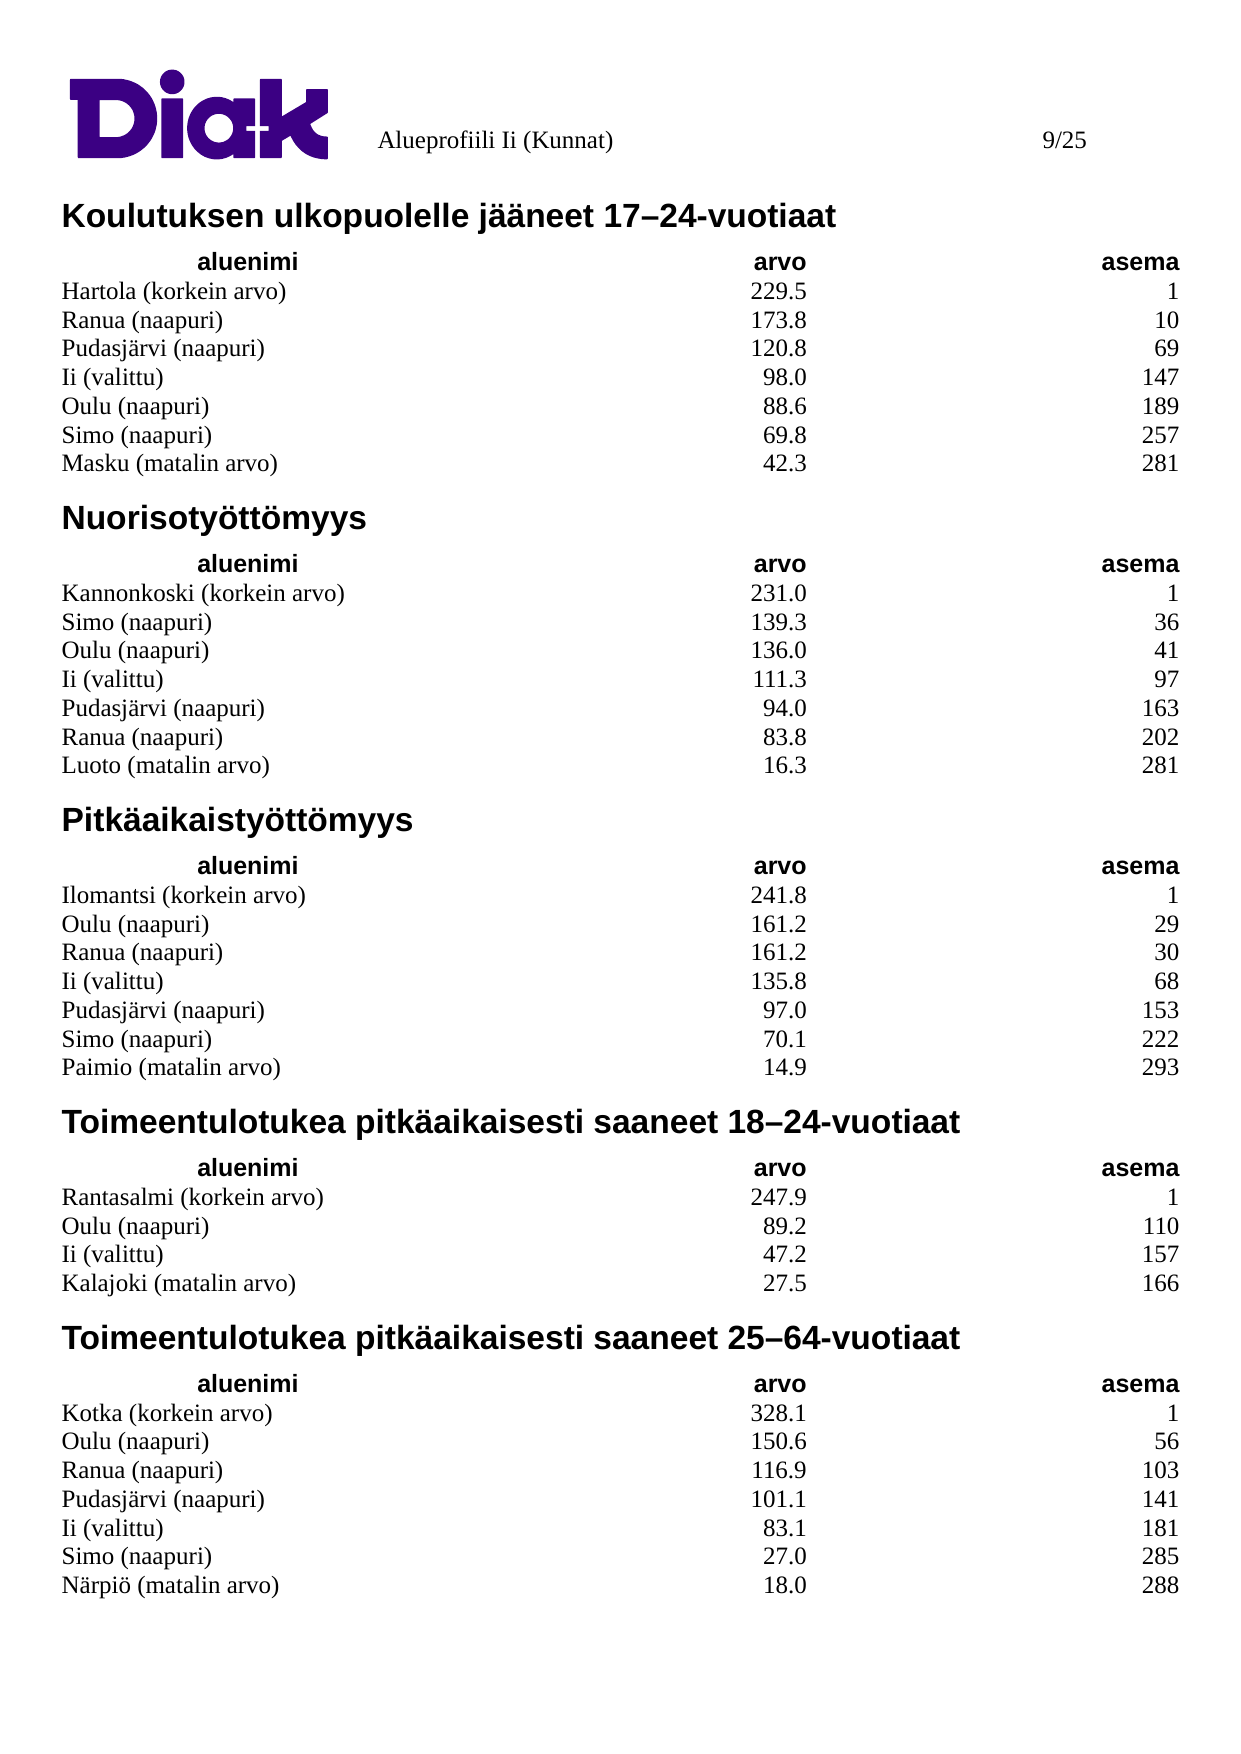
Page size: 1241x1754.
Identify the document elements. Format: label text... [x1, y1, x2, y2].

table_cell Kalajoki (matalin arvo) [61, 1268, 434, 1297]
subtitle Toimeentulotukea pitkäaikaisesti saaneet 18–24-vuotiaat [61, 1102, 1179, 1141]
table_cell 83.8 [434, 722, 806, 751]
table_cell 120.8 [434, 334, 806, 362]
table_cell Simo (naapuri) [61, 420, 434, 448]
table_header aluenimi [61, 851, 434, 880]
table_cell Ranua (naapuri) [61, 722, 434, 751]
table_cell 116.9 [434, 1455, 806, 1484]
table_cell 89.2 [434, 1211, 806, 1239]
table_header aluenimi [61, 549, 434, 578]
table_header asema [806, 1153, 1179, 1182]
table_cell 241.8 [434, 880, 806, 909]
table_cell 150.6 [434, 1426, 806, 1455]
table_cell 30 [806, 938, 1179, 966]
table_cell 328.1 [434, 1398, 806, 1426]
table_cell Pudasjärvi (naapuri) [61, 334, 434, 362]
table_cell 285 [806, 1541, 1179, 1570]
table_cell Ii (valittu) [61, 362, 434, 391]
table_cell Simo (naapuri) [61, 607, 434, 636]
table_cell 139.3 [434, 607, 806, 636]
table_cell 231.0 [434, 578, 806, 607]
table_cell 18.0 [434, 1570, 806, 1599]
table_cell 161.2 [434, 938, 806, 966]
table_header aluenimi [61, 1369, 434, 1398]
table_cell 1 [806, 1398, 1179, 1426]
table_cell 247.9 [434, 1182, 806, 1211]
table_cell Pudasjärvi (naapuri) [61, 693, 434, 722]
table_cell 27.0 [434, 1541, 806, 1570]
table_cell 202 [806, 722, 1179, 751]
table_cell 16.3 [434, 751, 806, 779]
table_cell 110 [806, 1211, 1179, 1239]
table_cell Paimio (matalin arvo) [61, 1053, 434, 1081]
table_cell Oulu (naapuri) [61, 909, 434, 937]
table_header arvo [434, 247, 806, 276]
table_cell Oulu (naapuri) [61, 636, 434, 664]
table_cell 293 [806, 1053, 1179, 1081]
table_cell 97 [806, 664, 1179, 693]
table_cell Pudasjärvi (naapuri) [61, 995, 434, 1024]
table_cell 157 [806, 1240, 1179, 1268]
table_cell 68 [806, 966, 1179, 995]
table_cell 70.1 [434, 1024, 806, 1052]
table_cell Ii (valittu) [61, 664, 434, 693]
table_cell 111.3 [434, 664, 806, 693]
table_header asema [806, 1369, 1179, 1398]
table_cell Ilomantsi (korkein arvo) [61, 880, 434, 909]
table_header asema [806, 247, 1179, 276]
table_cell 10 [806, 305, 1179, 333]
table_cell Ranua (naapuri) [61, 938, 434, 966]
table_cell 103 [806, 1455, 1179, 1484]
table_cell Ii (valittu) [61, 1240, 434, 1268]
table_cell 47.2 [434, 1240, 806, 1268]
table_cell 83.1 [434, 1513, 806, 1541]
table_cell 173.8 [434, 305, 806, 333]
table_cell Simo (naapuri) [61, 1024, 434, 1052]
table_cell 41 [806, 636, 1179, 664]
table_cell 1 [806, 276, 1179, 305]
table_cell 229.5 [434, 276, 806, 305]
table_cell 97.0 [434, 995, 806, 1024]
table_cell 69 [806, 334, 1179, 362]
table_cell Ii (valittu) [61, 966, 434, 995]
subtitle Koulutuksen ulkopuolelle jääneet 17–24-vuotiaat [61, 196, 1179, 235]
table_cell 27.5 [434, 1268, 806, 1297]
table_cell 88.6 [434, 391, 806, 420]
table_cell 181 [806, 1513, 1179, 1541]
table_cell Hartola (korkein arvo) [61, 276, 434, 305]
table_cell Kotka (korkein arvo) [61, 1398, 434, 1426]
table_cell 257 [806, 420, 1179, 448]
subtitle Pitkäaikaistyöttömyys [61, 800, 1179, 839]
table_cell Oulu (naapuri) [61, 1426, 434, 1455]
table_cell 1 [806, 1182, 1179, 1211]
table_cell Luoto (matalin arvo) [61, 751, 434, 779]
table_cell Ii (valittu) [61, 1513, 434, 1541]
table_header asema [806, 851, 1179, 880]
table_cell 1 [806, 880, 1179, 909]
table_cell Pudasjärvi (naapuri) [61, 1484, 434, 1513]
table_cell 98.0 [434, 362, 806, 391]
table_cell Kannonkoski (korkein arvo) [61, 578, 434, 607]
table_cell 288 [806, 1570, 1179, 1599]
table_cell 281 [806, 449, 1179, 477]
table_header arvo [434, 851, 806, 880]
table_cell 94.0 [434, 693, 806, 722]
table_cell Närpiö (matalin arvo) [61, 1570, 434, 1599]
table_cell 189 [806, 391, 1179, 420]
table_cell Simo (naapuri) [61, 1541, 434, 1570]
table_cell Oulu (naapuri) [61, 391, 434, 420]
table_header aluenimi [61, 1153, 434, 1182]
table_cell Ranua (naapuri) [61, 305, 434, 333]
table_cell 42.3 [434, 449, 806, 477]
table_header arvo [434, 1369, 806, 1398]
table_header arvo [434, 549, 806, 578]
table_cell 1 [806, 578, 1179, 607]
table_header arvo [434, 1153, 806, 1182]
table_cell 56 [806, 1426, 1179, 1455]
table_cell 69.8 [434, 420, 806, 448]
table_cell 101.1 [434, 1484, 806, 1513]
table_cell 36 [806, 607, 1179, 636]
table_cell Ranua (naapuri) [61, 1455, 434, 1484]
table_cell 14.9 [434, 1053, 806, 1081]
subtitle Toimeentulotukea pitkäaikaisesti saaneet 25–64-vuotiaat [61, 1318, 1179, 1356]
table_cell 153 [806, 995, 1179, 1024]
table_cell 163 [806, 693, 1179, 722]
table_cell 29 [806, 909, 1179, 937]
table_cell Rantasalmi (korkein arvo) [61, 1182, 434, 1211]
table_cell Oulu (naapuri) [61, 1211, 434, 1239]
table_cell 222 [806, 1024, 1179, 1052]
table_header aluenimi [61, 247, 434, 276]
table_cell 161.2 [434, 909, 806, 937]
table_cell 281 [806, 751, 1179, 779]
table_cell 141 [806, 1484, 1179, 1513]
table_cell 135.8 [434, 966, 806, 995]
table_header asema [806, 549, 1179, 578]
table_cell 136.0 [434, 636, 806, 664]
table_cell Masku (matalin arvo) [61, 449, 434, 477]
table_cell 166 [806, 1268, 1179, 1297]
subtitle Nuorisotyöttömyys [61, 498, 1179, 537]
table_cell 147 [806, 362, 1179, 391]
